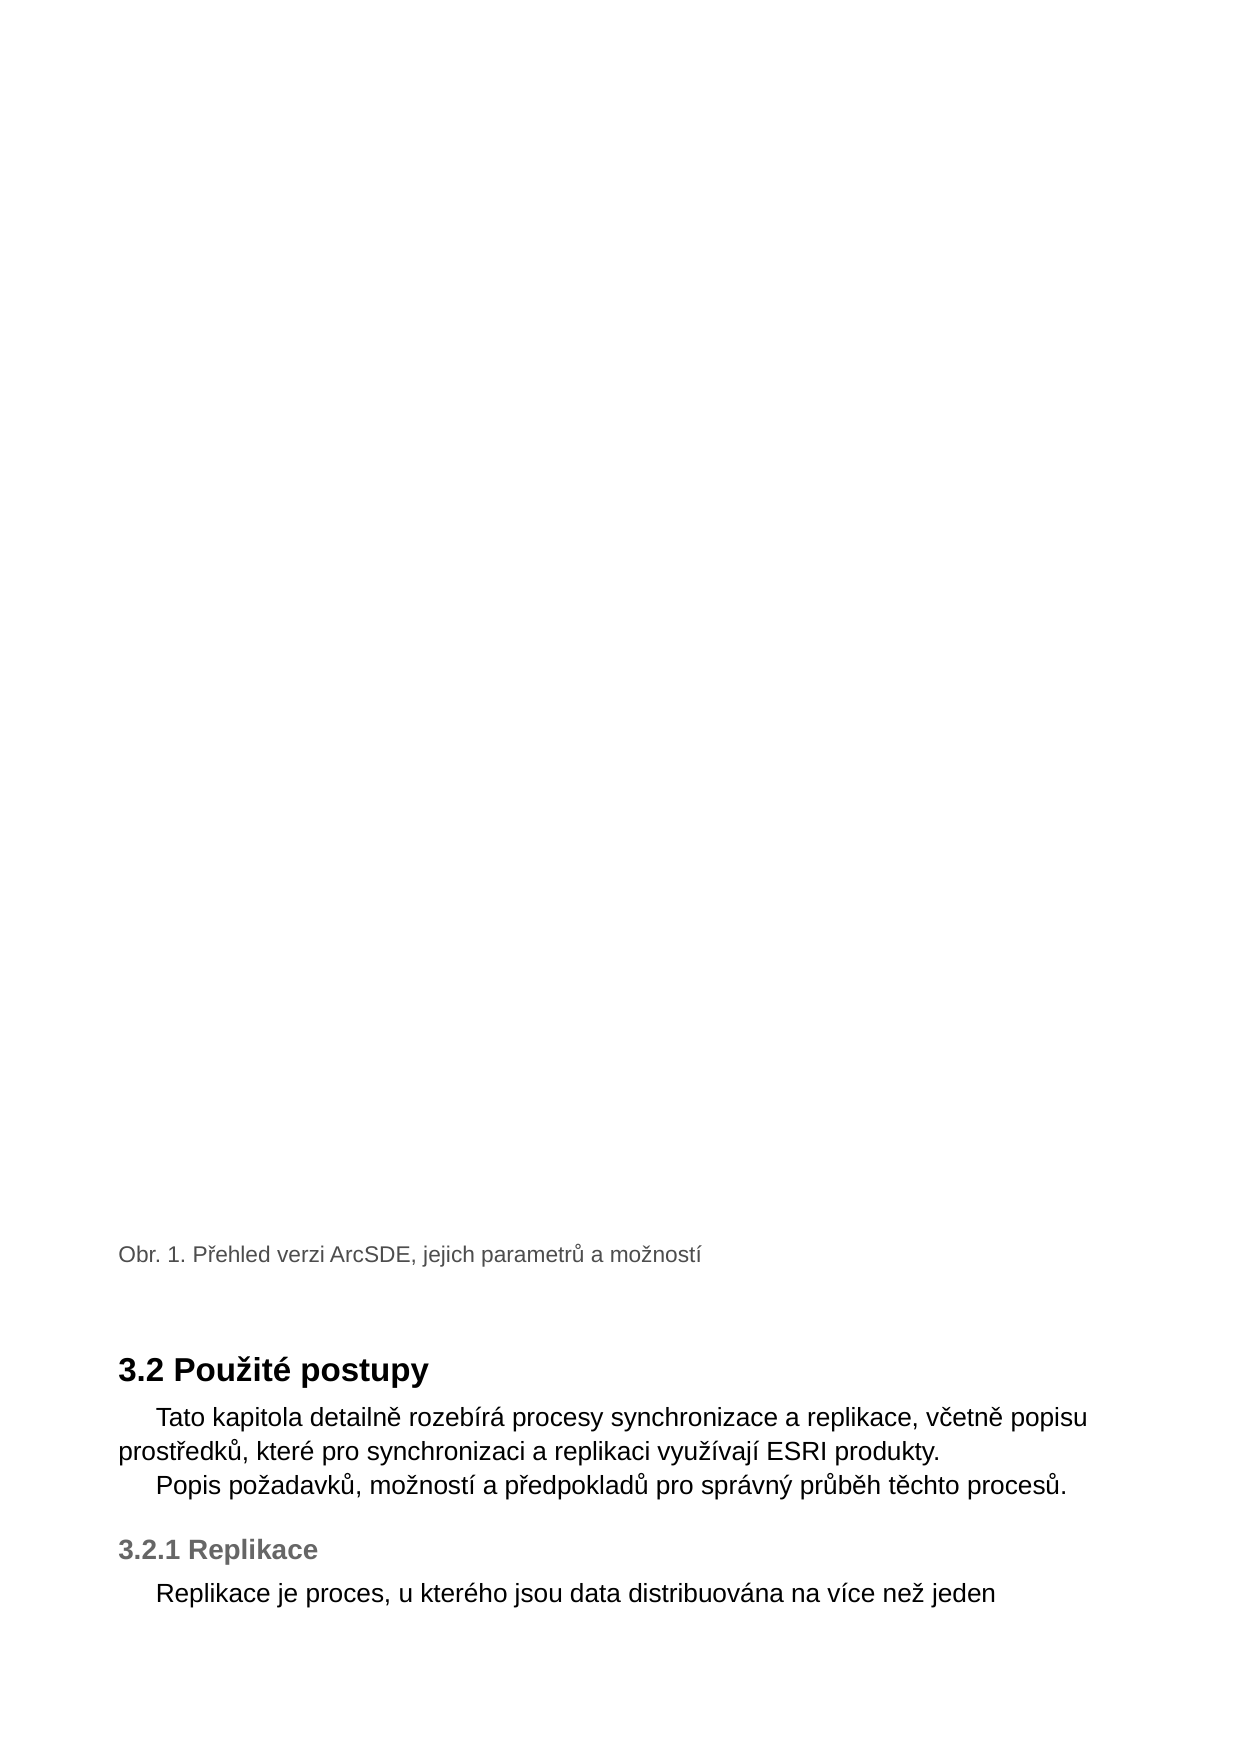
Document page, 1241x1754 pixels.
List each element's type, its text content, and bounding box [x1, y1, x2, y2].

text Obr. 1. Přehled verzi ArcSDE, jejich parametrů a možností [118, 118, 1122, 1268]
subtitle 3.2.1 Replikace [118, 1533, 1122, 1566]
text Popis požadavků, možností a předpokladů pro správný průběh těchto procesů. [118, 1470, 1122, 1500]
text Tato kapitola detailně rozebírá procesy synchronizace a replikace, včetně popisu prostředků, které pro synchronizaci a replikaci využívají ESRI produkty. [118, 1402, 1122, 1466]
text Replikace je proces, u kterého jsou data distribuována na více než jeden [118, 1578, 1122, 1608]
subtitle 3.2 Použité postupy [118, 1350, 1122, 1388]
